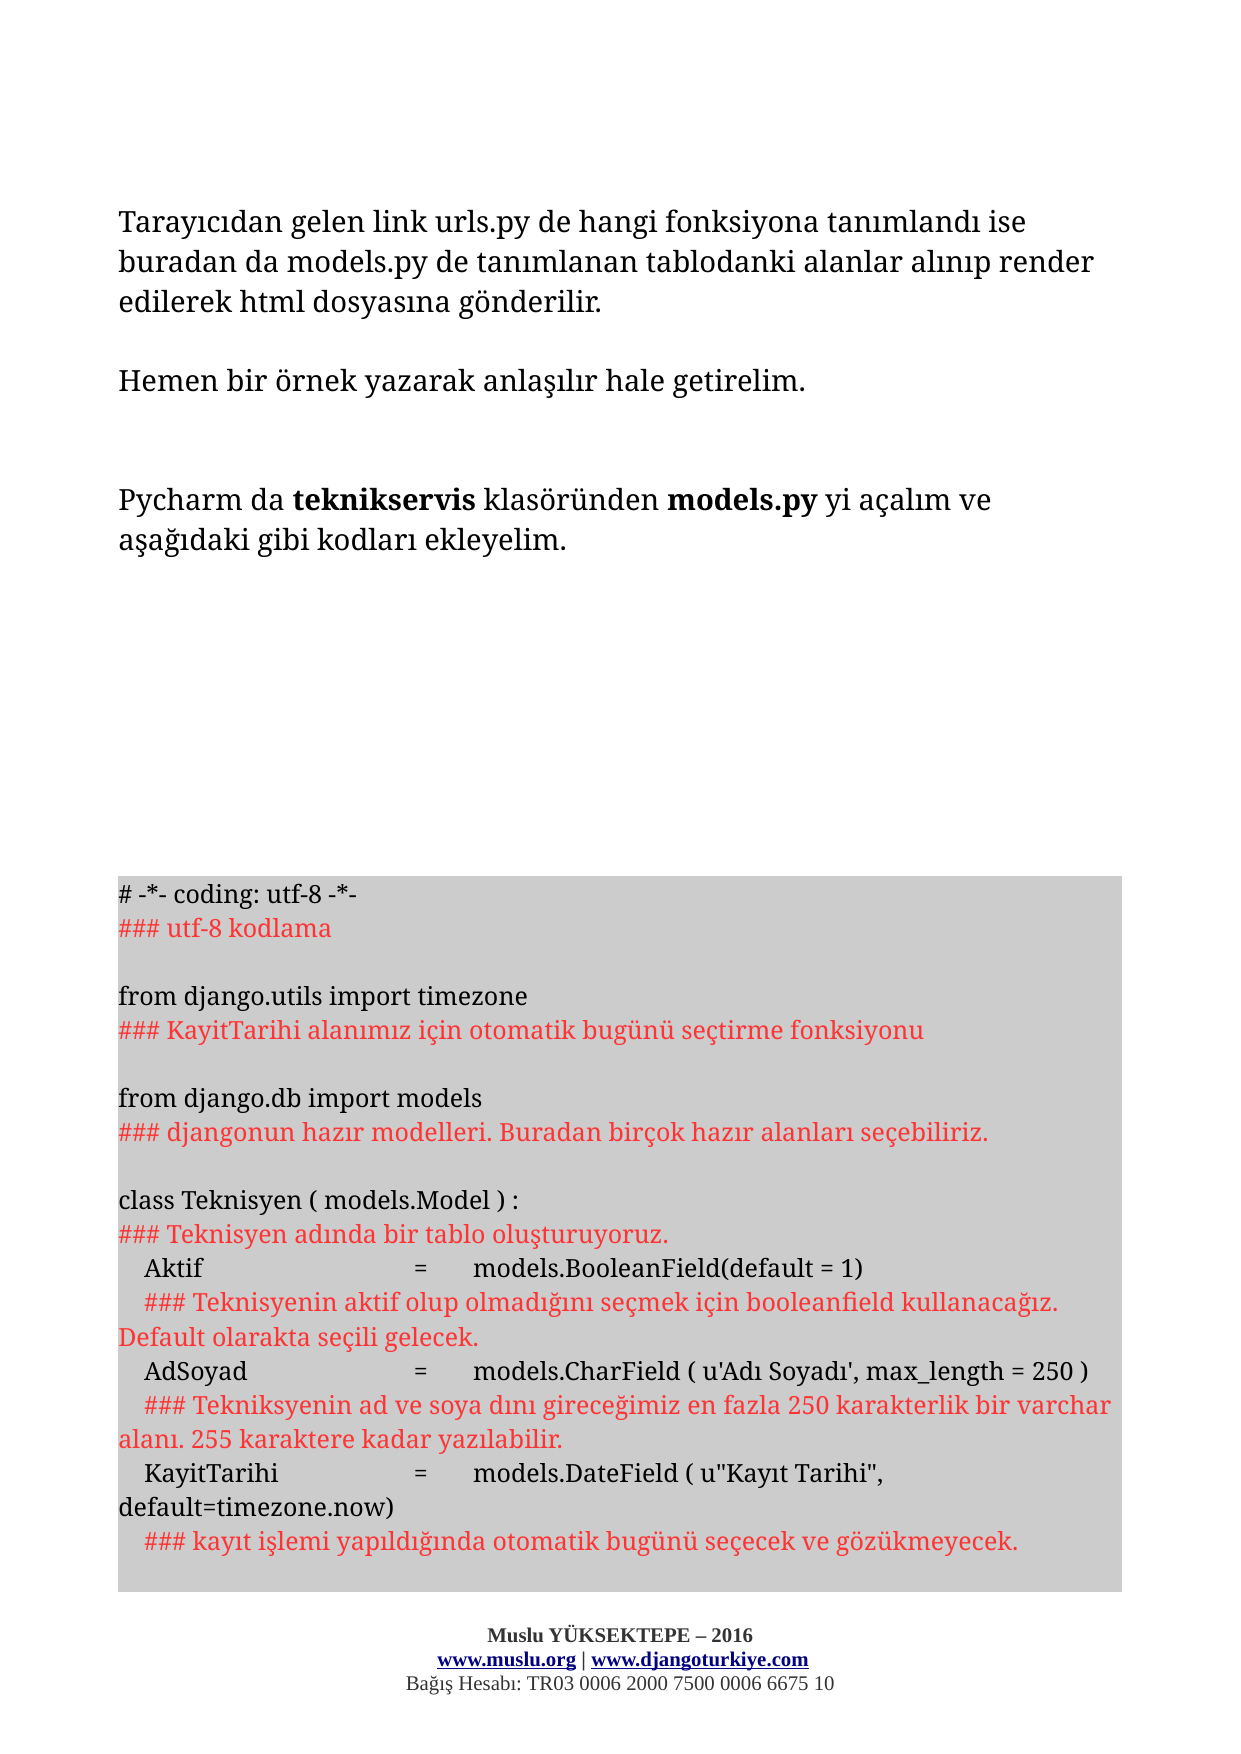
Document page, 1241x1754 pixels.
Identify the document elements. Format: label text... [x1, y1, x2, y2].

text ### Teknisyen adında bir tablo oluşturuyoruz. [118, 1217, 1122, 1251]
text Hemen bir örnek yazarak anlaşılır hale getirelim. [118, 360, 1122, 400]
text ### utf-8 kodlama [118, 910, 1122, 944]
text Aktif = models.BooleanField(default = 1) [118, 1251, 1122, 1285]
text ### djangonun hazır modelleri. Buradan birçok hazır alanları seçebiliriz. [118, 1115, 1122, 1149]
text ### Teknisyenin aktif olup olmadığını seçmek için booleanfield kullanacağız. Default olarakta seçili gelecek. [118, 1285, 1122, 1353]
text from django.db import models [118, 1081, 1122, 1115]
text ### KayitTarihi alanımız için otomatik bugünü seçtirme fonksiyonu [118, 1013, 1122, 1047]
text KayitTarihi = models.DateField ( u"Kayıt Tarihi", default=timezone.now) [118, 1455, 1122, 1523]
text ### kayıt işlemi yapıldığında otomatik bugünü seçecek ve gözükmeyecek. [118, 1523, 1122, 1558]
text # -*- coding: utf-8 -*- [118, 876, 1122, 910]
text AdSoyad = models.CharField ( u'Adı Soyadı', max_length = 250 ) [118, 1353, 1122, 1387]
text Pycharm da teknikservis klasöründen models.py yi açalım ve aşağıdaki gibi kodları ekleyelim. [118, 479, 1122, 559]
text class Teknisyen ( models.Model ) : [118, 1183, 1122, 1217]
text ### Tekniksyenin ad ve soya dını gireceğimiz en fazla 250 karakterlik bir varchar alanı. 255 karaktere kadar yazılabilir. [118, 1387, 1122, 1455]
text Tarayıcıdan gelen link urls.py de hangi fonksiyona tanımlandı ise buradan da models.py de tanımlanan tablodanki alanlar alınıp render edilerek html dosyasına gönderilir. [118, 202, 1122, 321]
text from django.utils import timezone [118, 978, 1122, 1013]
